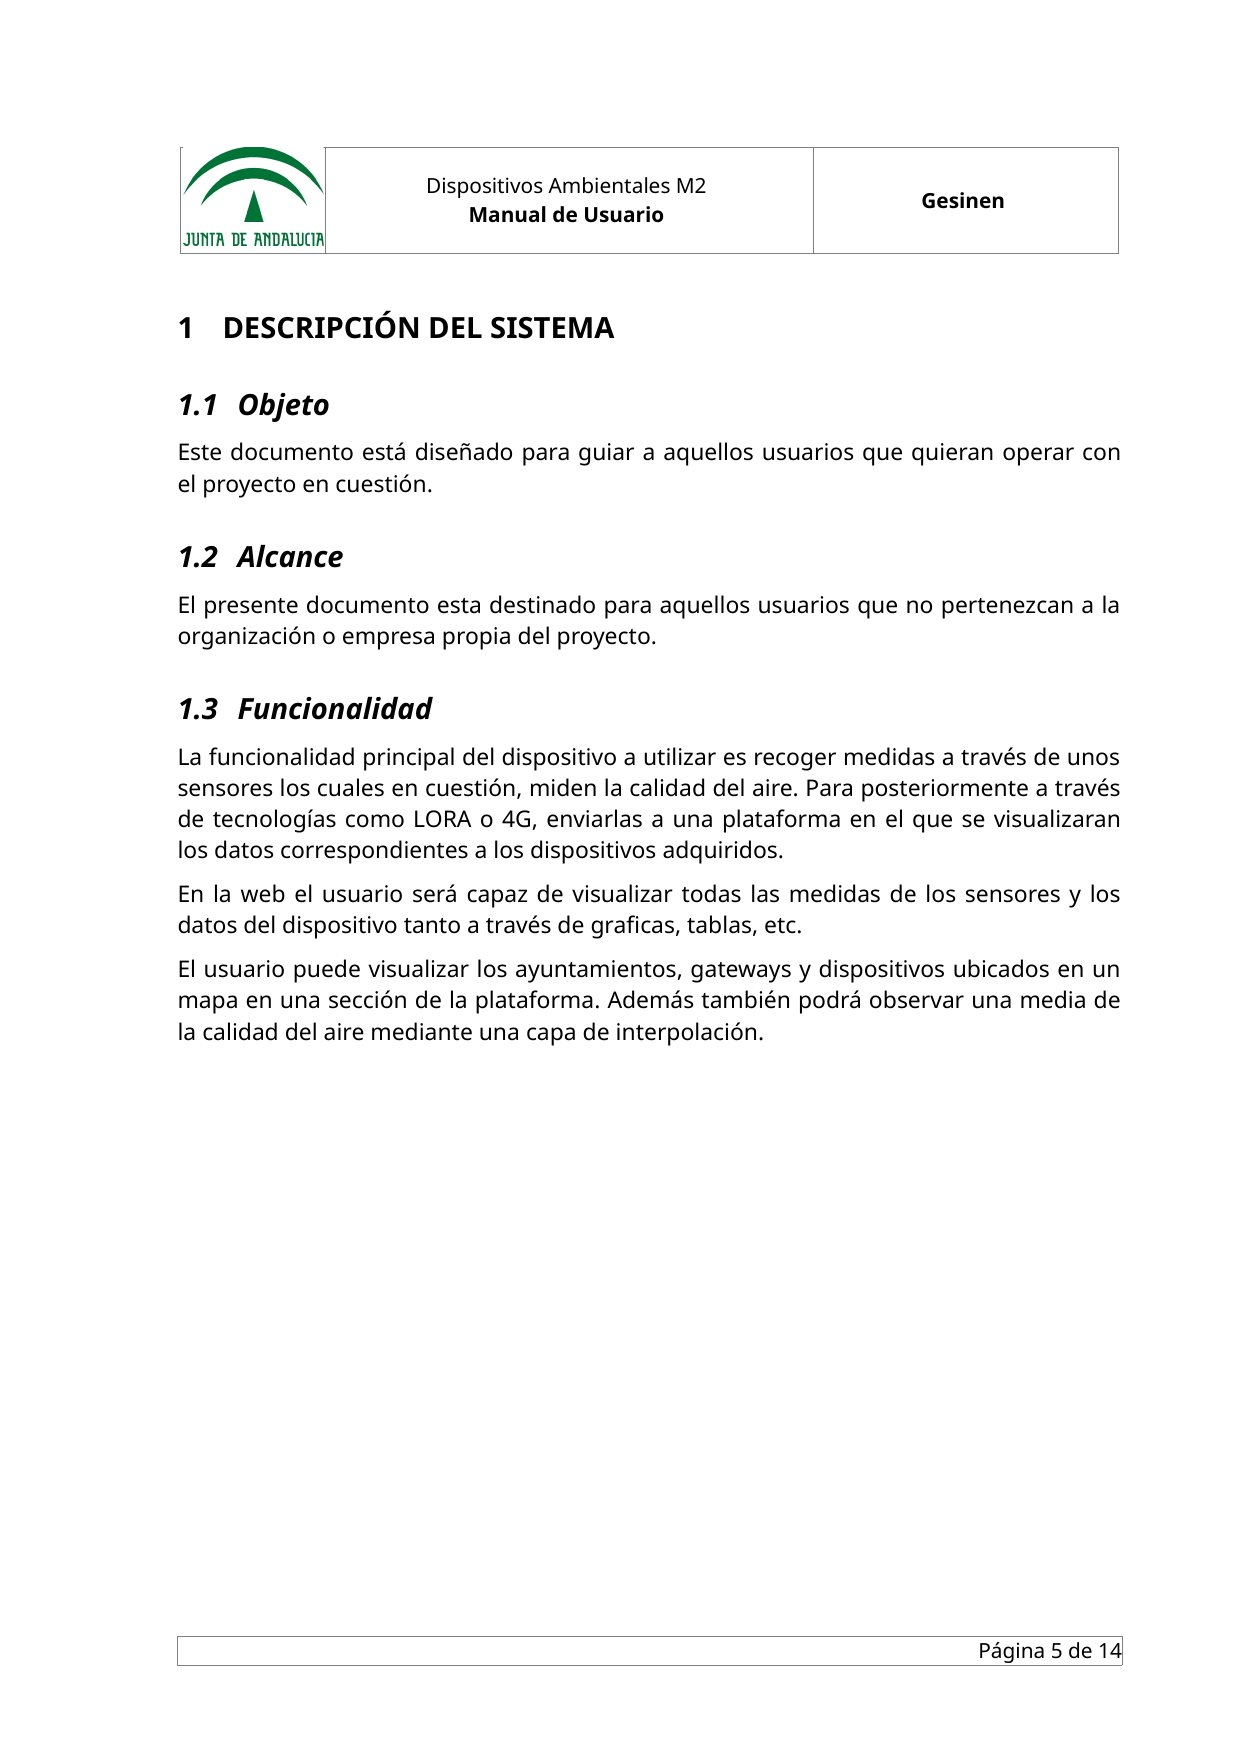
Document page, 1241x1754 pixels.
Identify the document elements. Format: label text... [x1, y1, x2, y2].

subtitle Funcionalidad [177, 688, 1122, 728]
subtitle Objeto [177, 384, 1122, 424]
text El usuario puede visualizar los ayuntamientos, gateways y dispositivos ubicados en un mapa en una sección de la plataforma. Además también podrá observar una media de la calidad del aire mediante una capa de interpolación. [177, 953, 1122, 1047]
text La funcionalidad principal del dispositivo a utilizar es recoger medidas a través de unos sensores los cuales en cuestión, miden la calidad del aire. Para posteriormente a través de tecnologías como LORA o 4G, enviarlas a una plataforma en el que se visualizaran los datos correspondientes a los dispositivos adquiridos. [177, 741, 1122, 866]
subtitle Alcance [177, 536, 1122, 576]
text En la web el usuario será capaz de visualizar todas las medidas de los sensores y los datos del dispositivo tanto a través de graficas, tablas, etc. [177, 878, 1122, 941]
text El presente documento esta destinado para aquellos usuarios que no pertenezcan a la organización o empresa propia del proyecto. [177, 588, 1122, 651]
text Este documento está diseñado para guiar a aquellos usuarios que quieran operar con el proyecto en cuestión. [177, 436, 1122, 499]
subtitle DESCRIPCIÓN DEL SISTEMA [177, 307, 1122, 347]
